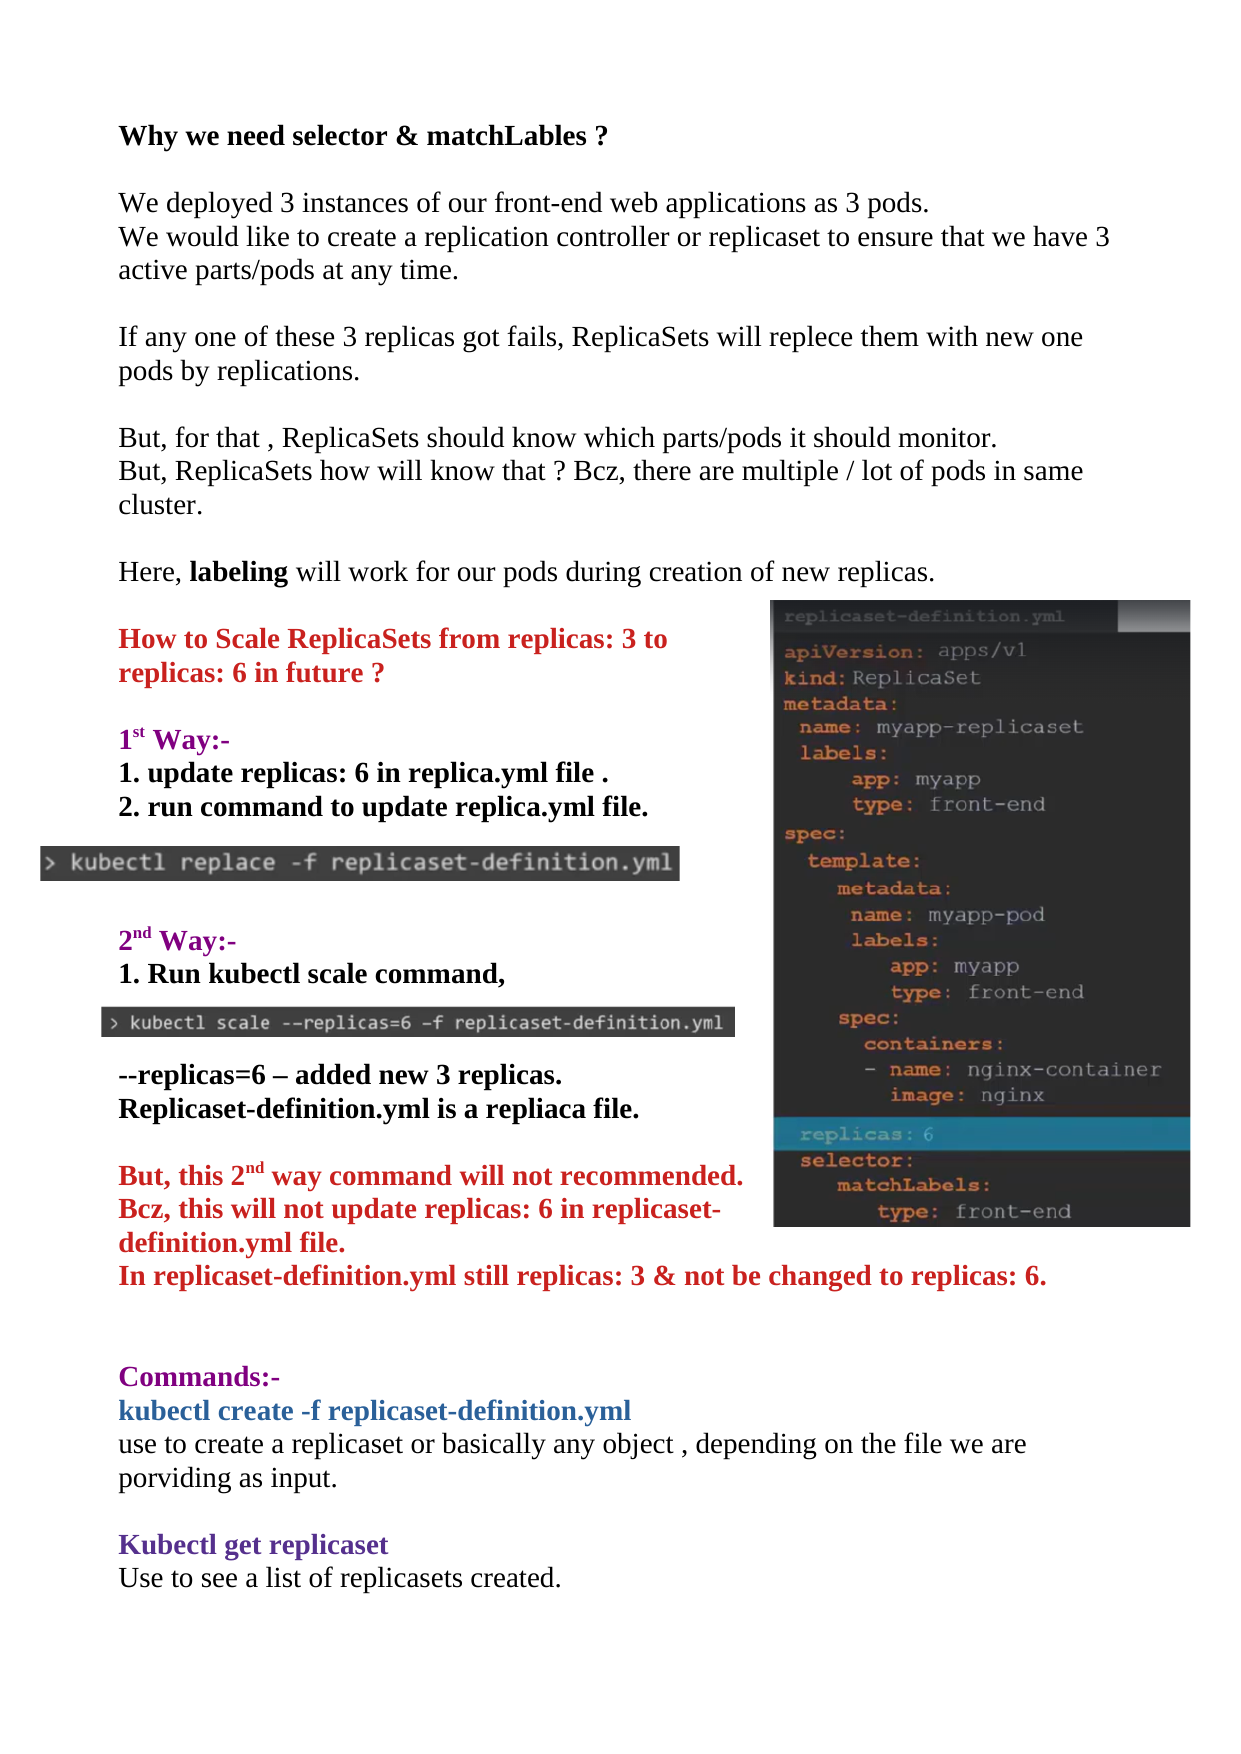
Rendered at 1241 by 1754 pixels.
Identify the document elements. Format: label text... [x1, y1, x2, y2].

text 2. run command to update replica.yml file. [118, 789, 986, 822]
text 1. Run kubectl scale command, [118, 957, 986, 990]
picture [40, 846, 115, 881]
text Replicaset-definition.yml is a repliaca file. [118, 1091, 986, 1124]
picture [101, 1005, 207, 1037]
text But, for that , ReplicaSets should know which parts/pods it should monitor. [118, 386, 1122, 453]
text But, ReplicaSets how will know that ? Bcz, there are multiple / lot of pods in same cluster. [118, 453, 1122, 521]
picture [986, 600, 1191, 1227]
text Commands:- [118, 1359, 1122, 1393]
text Why we need selector & matchLables ? [118, 118, 1122, 152]
text use to create a replicaset or basically any object , depending on the file we are porviding as input. [118, 1426, 1122, 1493]
text In replicaset-definition.yml still replicas: 3 & not be changed to replicas: 6. [118, 1258, 1122, 1292]
text 1st Way:- [118, 722, 986, 755]
text But, this 2nd way command will not recommended. [118, 1158, 986, 1191]
text We deployed 3 instances of our front-end web applications as 3 pods. [118, 185, 1122, 219]
text 1. update replicas: 6 in replica.yml file . [118, 755, 986, 789]
text We would like to create a replication controller or replicaset to ensure that we have 3 active parts/pods at any time. [118, 219, 1122, 286]
text Here, labeling will work for our pods during creation of new replicas. [118, 554, 1122, 588]
text Bcz, this will not update replicas: 6 in replicaset-definition.yml file. [118, 1191, 1122, 1258]
text Use to see a list of replicasets created. [118, 1560, 1122, 1594]
text kubectl create -f replicaset-definition.yml [118, 1393, 1122, 1426]
text --replicas=6 – added new 3 replicas. [118, 1057, 986, 1091]
text If any one of these 3 replicas got fails, ReplicaSets will replece them with new one pods by replications. [118, 319, 1122, 386]
text Kubectl get replicaset [118, 1527, 1122, 1560]
text 2nd Way:- [118, 923, 986, 957]
text How to Scale ReplicaSets from replicas: 3 to replicas: 6 in future ? [118, 621, 986, 688]
